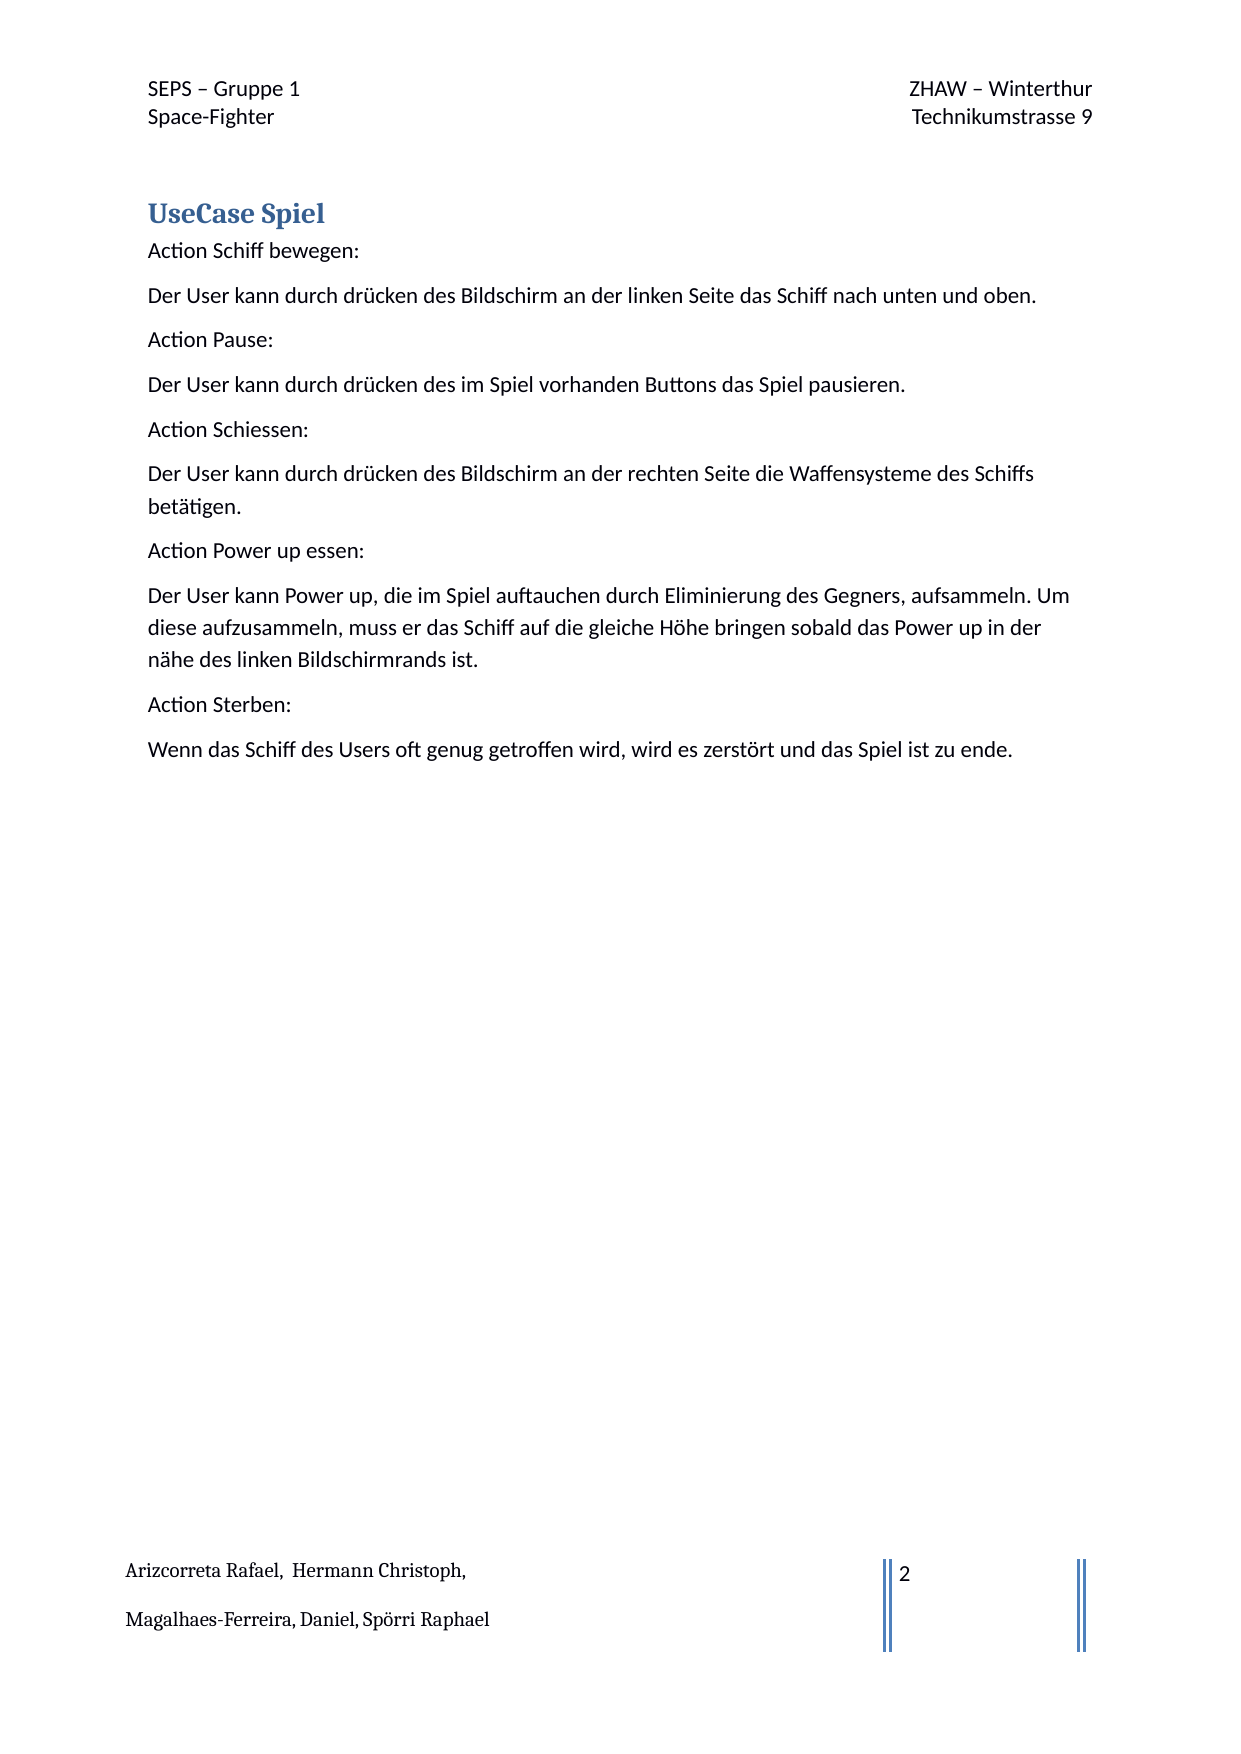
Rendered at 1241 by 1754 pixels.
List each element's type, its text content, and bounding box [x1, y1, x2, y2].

text Action Pause: [148, 326, 1093, 353]
text Der User kann Power up, die im Spiel auftauchen durch Eliminierung des Gegners, aufsammeln. Um diese aufzusammeln, muss er das Schiff auf die gleiche Höhe bringen sobald das Power up in der nähe des linken Bildschirmrands ist. [148, 581, 1093, 673]
text Action Power up essen: [148, 536, 1093, 564]
subtitle UseCase Spiel [148, 198, 1093, 231]
text Wenn das Schiff des Users oft genug getroffen wird, wird es zerstört und das Spiel ist zu ende. [148, 735, 1093, 763]
text Action Schiff bewegen: [148, 236, 1093, 264]
text Der User kann durch drücken des Bildschirm an der linken Seite das Schiff nach unten und oben. [148, 281, 1093, 309]
text Action Schiessen: [148, 415, 1093, 443]
text Der User kann durch drücken des im Spiel vorhanden Buttons das Spiel pausieren. [148, 370, 1093, 398]
text Der User kann durch drücken des Bildschirm an der rechten Seite die Waffensysteme des Schiffs betätigen. [148, 459, 1093, 520]
text Action Sterben: [148, 690, 1093, 718]
